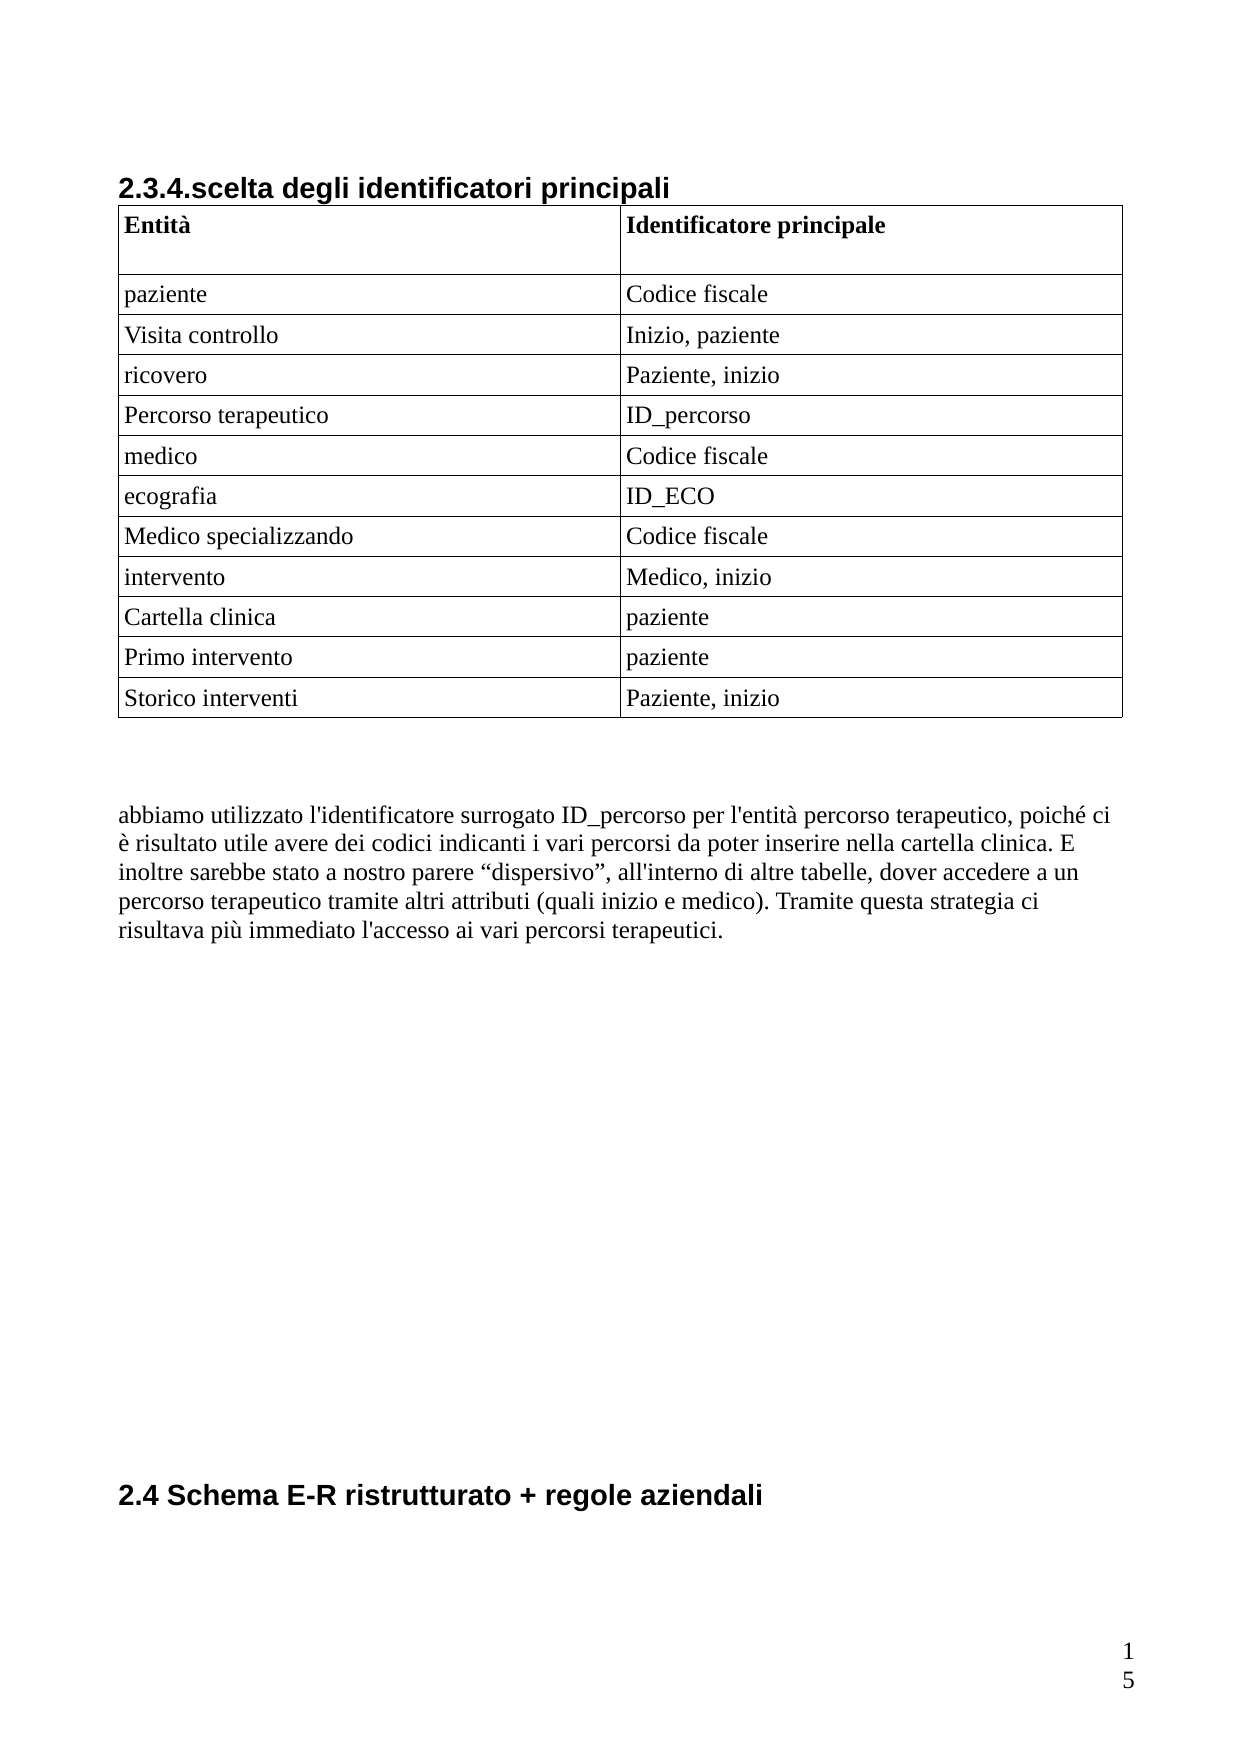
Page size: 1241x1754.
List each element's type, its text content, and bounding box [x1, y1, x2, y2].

table_cell medico [119, 436, 620, 475]
table_cell Medico, inizio [621, 557, 1122, 596]
table_cell intervento [119, 557, 620, 596]
table_cell Codice fiscale [621, 436, 1122, 475]
table_cell paziente [621, 597, 1122, 636]
table_cell ecografia [119, 476, 620, 516]
table_cell ricovero [119, 355, 620, 394]
table_cell paziente [621, 637, 1122, 677]
table_cell paziente [119, 275, 620, 314]
table_cell Codice fiscale [621, 275, 1122, 314]
table_cell ID_percorso [621, 396, 1122, 435]
table_cell Primo intervento [119, 637, 620, 677]
table_header Identificatore principale [621, 206, 1122, 274]
text abbiamo utilizzato l'identificatore surrogato ID_percorso per l'entità percorso terapeutico, poiché ci è risultato utile avere dei codici indicanti i vari percorsi da poter inserire nella cartella clinica. E inoltre sarebbe stato a nostro parere “dispersivo”, all'interno di altre tabelle, dover accedere a un percorso terapeutico tramite altri attributi (quali inizio e medico). Tramite questa strategia ci risultava più immediato l'accesso ai vari percorsi terapeutici. [118, 800, 1124, 943]
table_cell Medico specializzando [119, 517, 620, 556]
table_cell Storico interventi [119, 678, 620, 717]
table_cell Inizio, paziente [621, 315, 1122, 354]
table_header Entità [119, 206, 620, 274]
subtitle 2.4 Schema E-R ristrutturato + regole aziendali [118, 1478, 1124, 1512]
table_cell Paziente, inizio [621, 355, 1122, 394]
table_cell Codice fiscale [621, 517, 1122, 556]
table_cell Percorso terapeutico [119, 396, 620, 435]
table_cell Paziente, inizio [621, 678, 1122, 717]
table_cell Visita controllo [119, 315, 620, 354]
subtitle 2.3.4.scelta degli identificatori principali [118, 171, 1124, 204]
table_cell Cartella clinica [119, 597, 620, 636]
table_cell ID_ECO [621, 476, 1122, 516]
